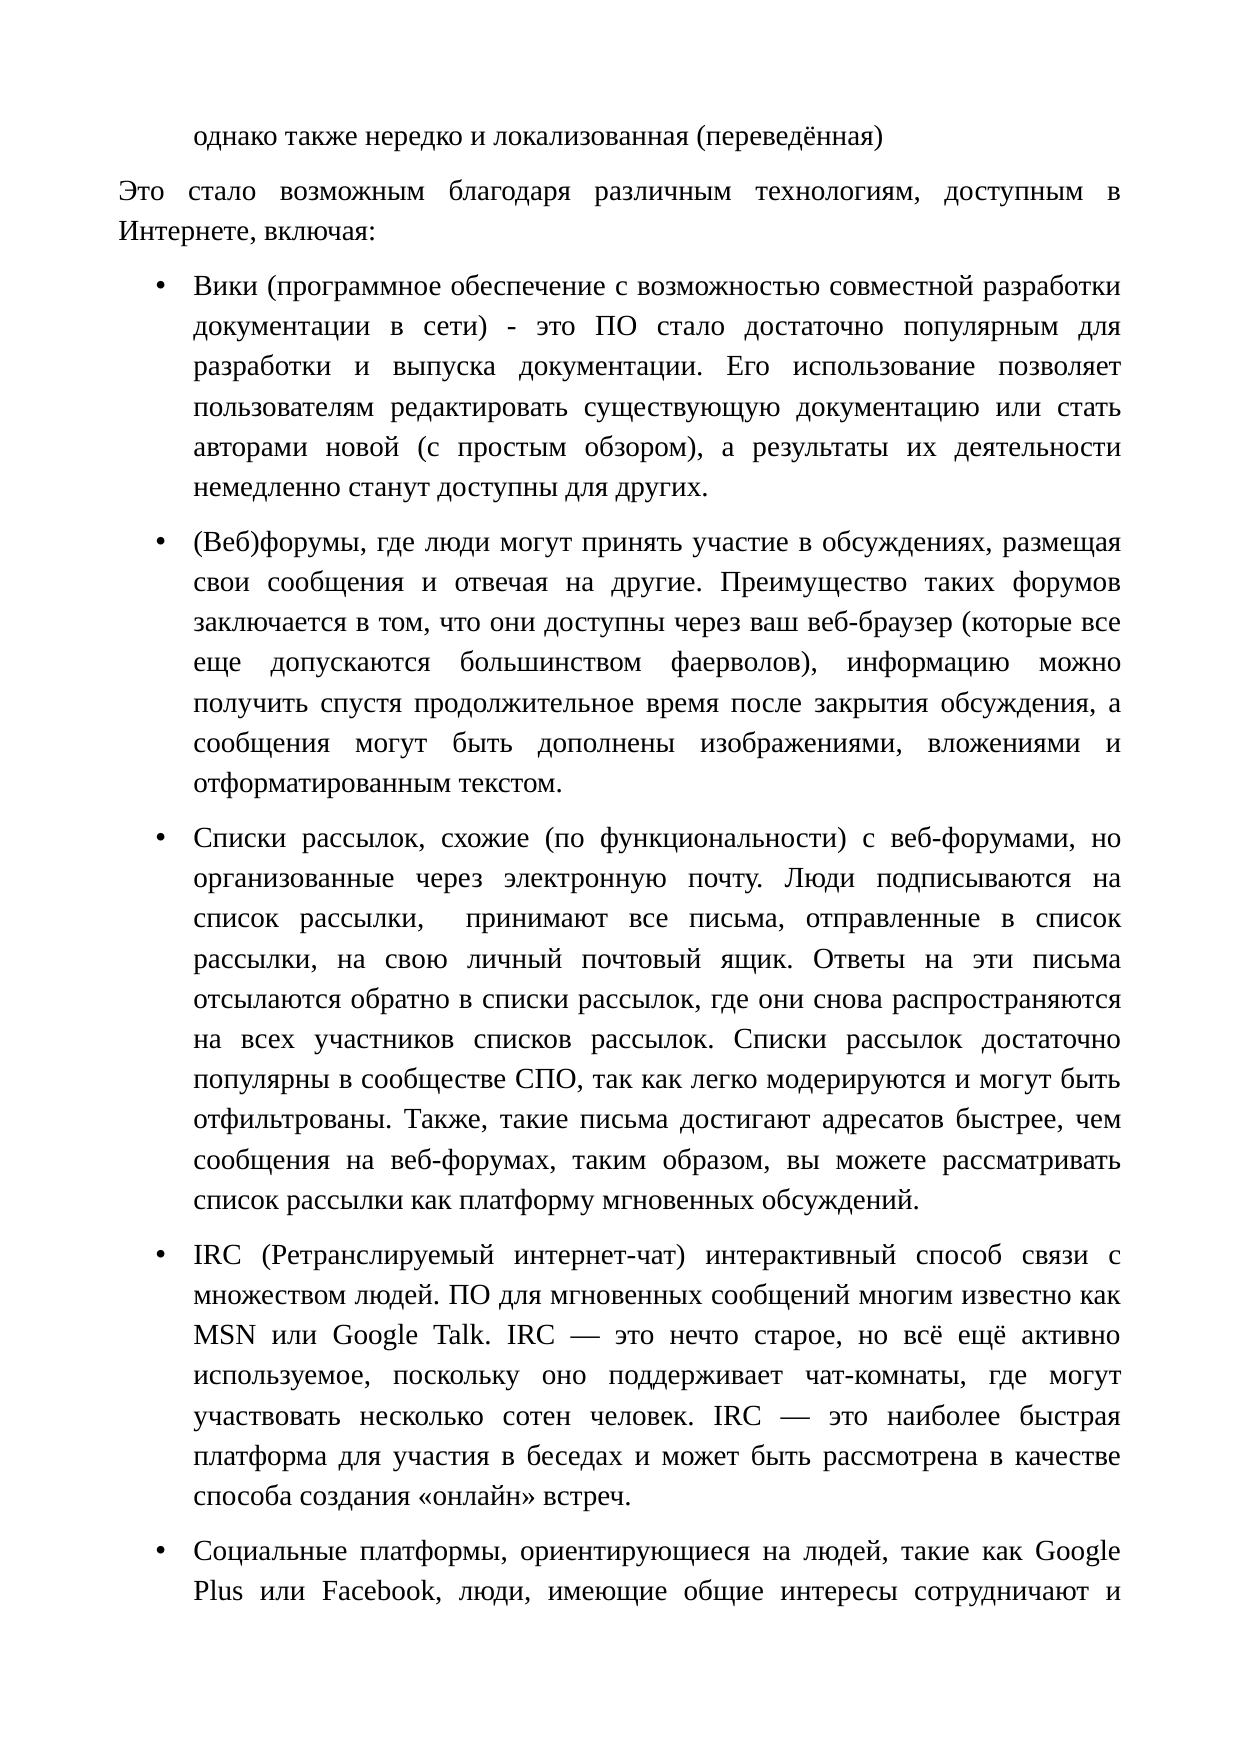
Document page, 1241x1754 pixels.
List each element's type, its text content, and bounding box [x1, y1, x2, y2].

list Списки рассылок, схожие (по функциональности) с веб-форумами, но организованные через электронную почту. Люди подписываются на список рассылки, принимают все письма, отправленные в список рассылки, на свою личный почтовый ящик. Ответы на эти письма отсылаются обратно в списки рассылок, где они снова распространяются на всех участников списков рассылок. Списки рассылок достаточно популярны в сообществе СПО, так как легко модерируются и могут быть отфильтрованы. Также, такие письма достигают адресатов быстрее, чем сообщения на веб-форумах, таким образом, вы можете рассматривать список рассылки как платформу мгновенных обсуждений. [156, 820, 1122, 1216]
list (Веб)форумы, где люди могут принять участие в обсуждениях, размещая свои сообщения и отвечая на другие. Преимущество таких форумов заключается в том, что они доступны через ваш веб-браузер (которые все еще допускаются большинством фаерволов), информацию можно получить спустя продолжительное время после закрытия обсуждения, а сообщения могут быть дополнены изображениями, вложениями и отформатированным текстом. [156, 524, 1122, 799]
list Вики (программное обеспечение с возможностью совместной разработки документации в сети) - это ПО стало достаточно популярным для разработки и выпуска документации. Его использование позволяет пользователям редактировать существующую документацию или стать авторами новой (с простым обзором), а результаты их деятельности немедленно станут доступны для других. [156, 268, 1122, 503]
list Социальные платформы, ориентирующиеся на людей, такие как Google Plus или Facebook, люди, имеющие общие интересы сотрудничают и [156, 1533, 1122, 1607]
text Это стало возможным благодаря различным технологиям, доступным в Интернете, включая: [118, 173, 1122, 247]
list однако также нередко и локализованная (переведённая) [156, 118, 1122, 152]
list IRC (Ретранслируемый интернет-чат) интерактивный способ связи с множеством людей. ПО для мгновенных сообщений многим известно как MSN или Google Talk. IRC — это нечто старое, но всё ещё активно используемое, поскольку оно поддерживает чат-комнаты, где могут участвовать несколько сотен человек. IRC — это наиболее быстрая платформа для участия в беседах и может быть рассмотрена в качестве способа создания «онлайн» встреч. [156, 1237, 1122, 1512]
